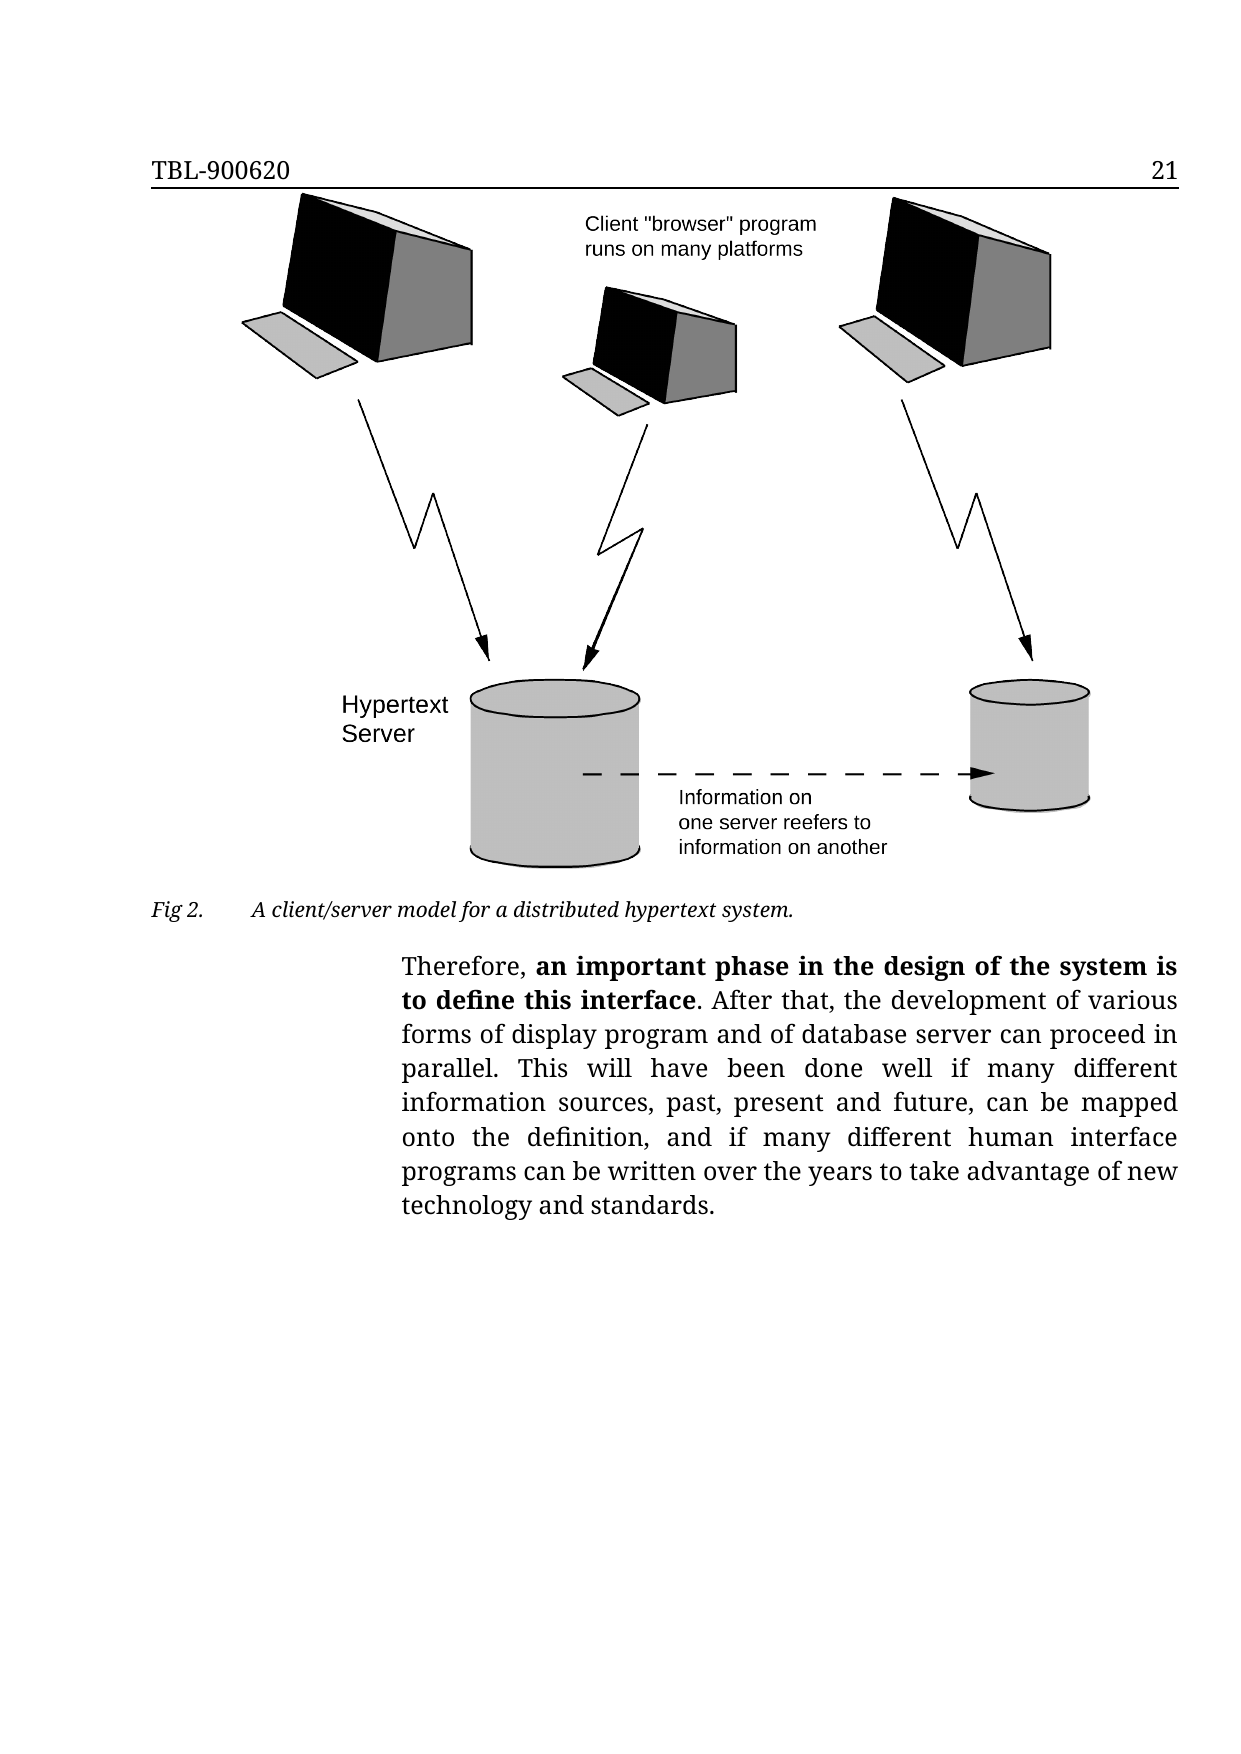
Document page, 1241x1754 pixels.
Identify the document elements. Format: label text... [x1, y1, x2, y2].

text Fig 2. A client/server model for a distributed hypertext system. [151, 895, 1179, 924]
picture [237, 189, 1093, 871]
text Therefore, an important phase in the design of the system is to define this interface. After that, the development of various forms of display program and of database server can proceed in parallel. This will have been done well if many different information sources, past, present and future, can be mapped onto the definition, and if many different human interface programs can be written over the years to take advantage of new technology and standards. [401, 949, 1179, 1221]
